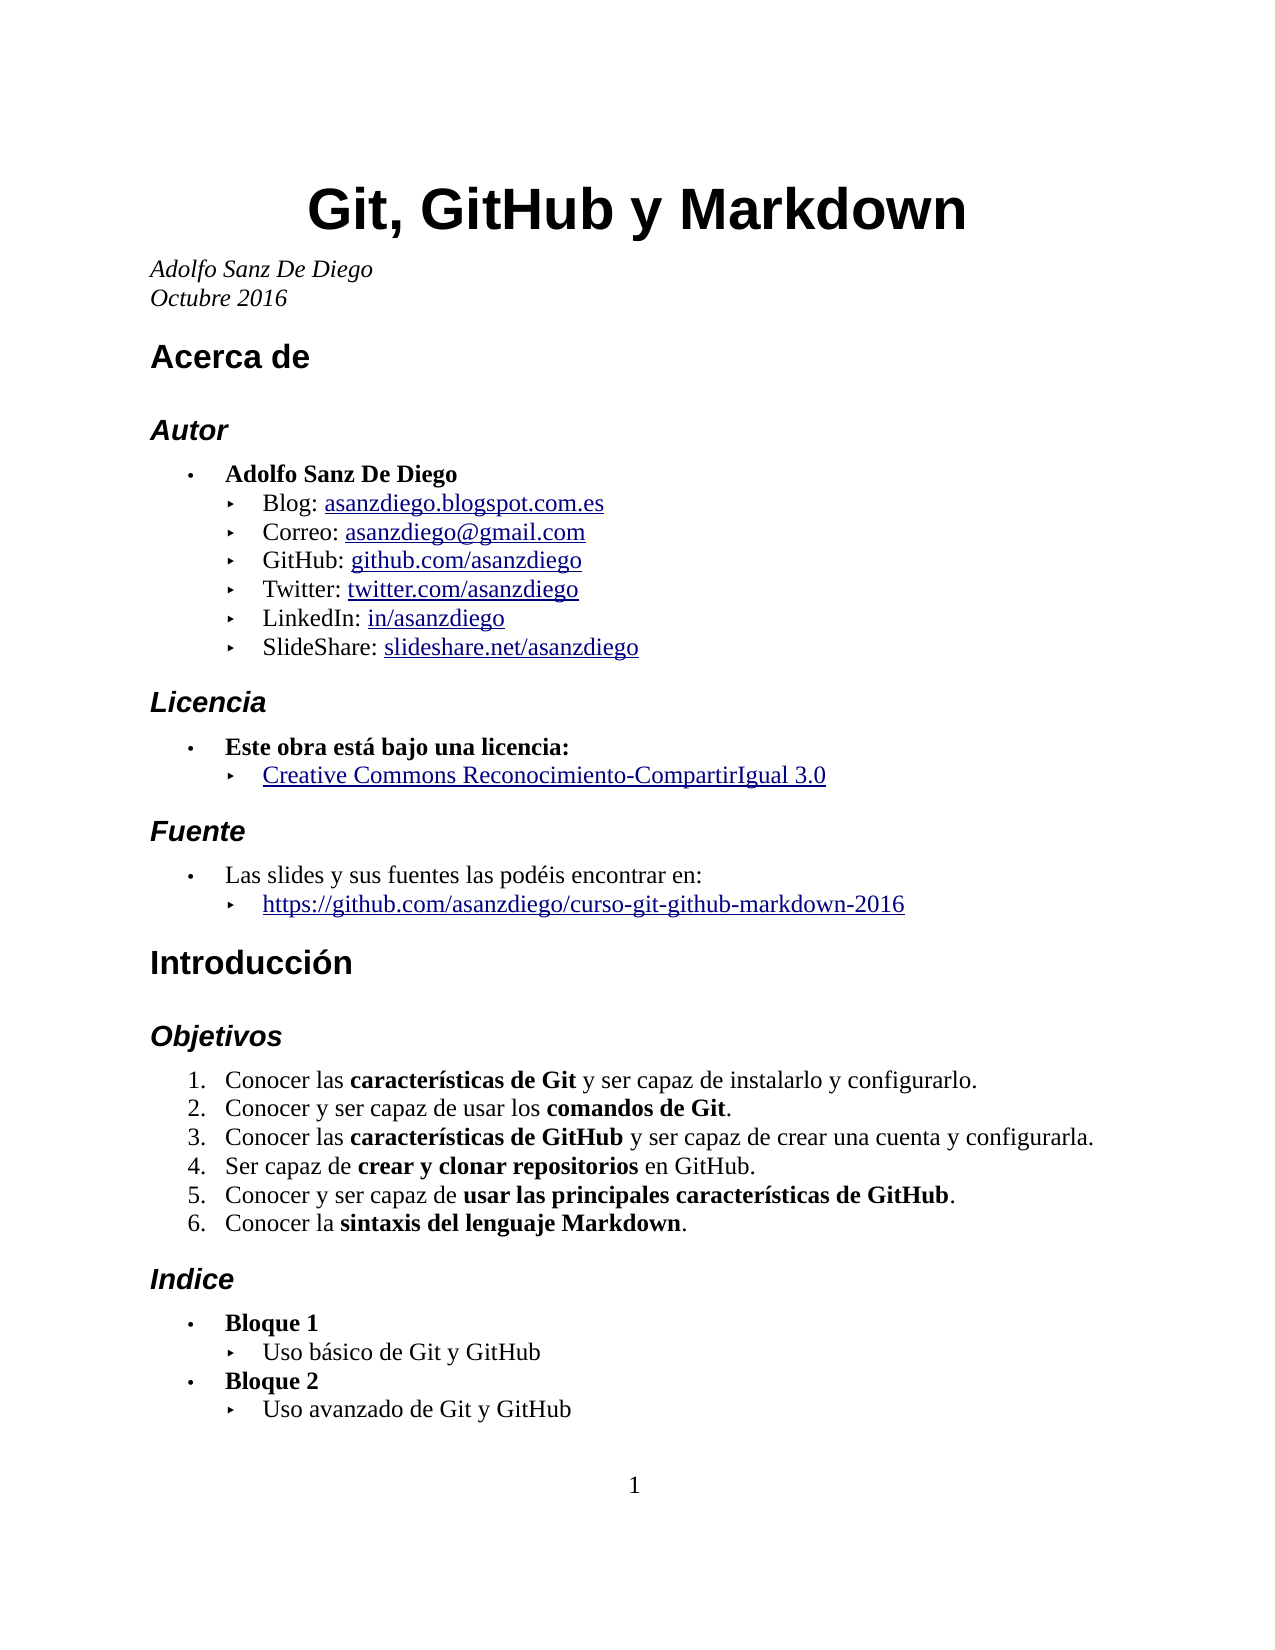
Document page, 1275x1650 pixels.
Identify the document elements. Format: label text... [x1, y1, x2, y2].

text Octubre 2016 [150, 283, 1125, 312]
subtitle Indice [150, 1262, 1125, 1296]
list Conocer las características de GitHub y ser capaz de crear una cuenta y configurarla. [187, 1122, 1125, 1151]
list Bloque 2 [187, 1366, 1125, 1394]
subtitle Introducción [150, 943, 1125, 981]
list Blog: asanzdiego.blogspot.com.es [225, 488, 1125, 517]
subtitle Acerca de [150, 337, 1125, 376]
subtitle Autor [150, 413, 1125, 447]
list Uso básico de Git y GitHub [225, 1337, 1125, 1366]
list LinkedIn: in/asanzdiego [225, 603, 1125, 632]
list GitHub: github.com/asanzdiego [225, 546, 1125, 574]
list Twitter: twitter.com/asanzdiego [225, 574, 1125, 603]
subtitle Objetivos [150, 1019, 1125, 1052]
list Conocer y ser capaz de usar las principales características de GitHub. [187, 1180, 1125, 1208]
list Uso avanzado de Git y GitHub [225, 1394, 1125, 1423]
list SlideShare: slideshare.net/asanzdiego [225, 632, 1125, 661]
list Este obra está bajo una licencia: [187, 732, 1125, 760]
list Conocer y ser capaz de usar los comandos de Git. [187, 1093, 1125, 1122]
subtitle Fuente [150, 814, 1125, 848]
text Adolfo Sanz De Diego [150, 254, 1125, 283]
list Adolfo Sanz De Diego [187, 459, 1125, 488]
list Conocer la sintaxis del lenguaje Markdown. [187, 1208, 1125, 1237]
list Las slides y sus fuentes las podéis encontrar en: [187, 860, 1125, 889]
list Conocer las características de Git y ser capaz de instalarlo y configurarlo. [187, 1065, 1125, 1093]
list Creative Commons Reconocimiento-CompartirIgual 3.0 [225, 760, 1125, 789]
list Ser capaz de crear y clonar repositorios en GitHub. [187, 1151, 1125, 1180]
title Git, GitHub y Markdown [150, 175, 1125, 242]
list https://github.com/asanzdiego/curso-git-github-markdown-2016 [225, 889, 1125, 918]
list Bloque 1 [187, 1308, 1125, 1337]
list Correo: asanzdiego@gmail.com [225, 517, 1125, 546]
subtitle Licencia [150, 686, 1125, 719]
